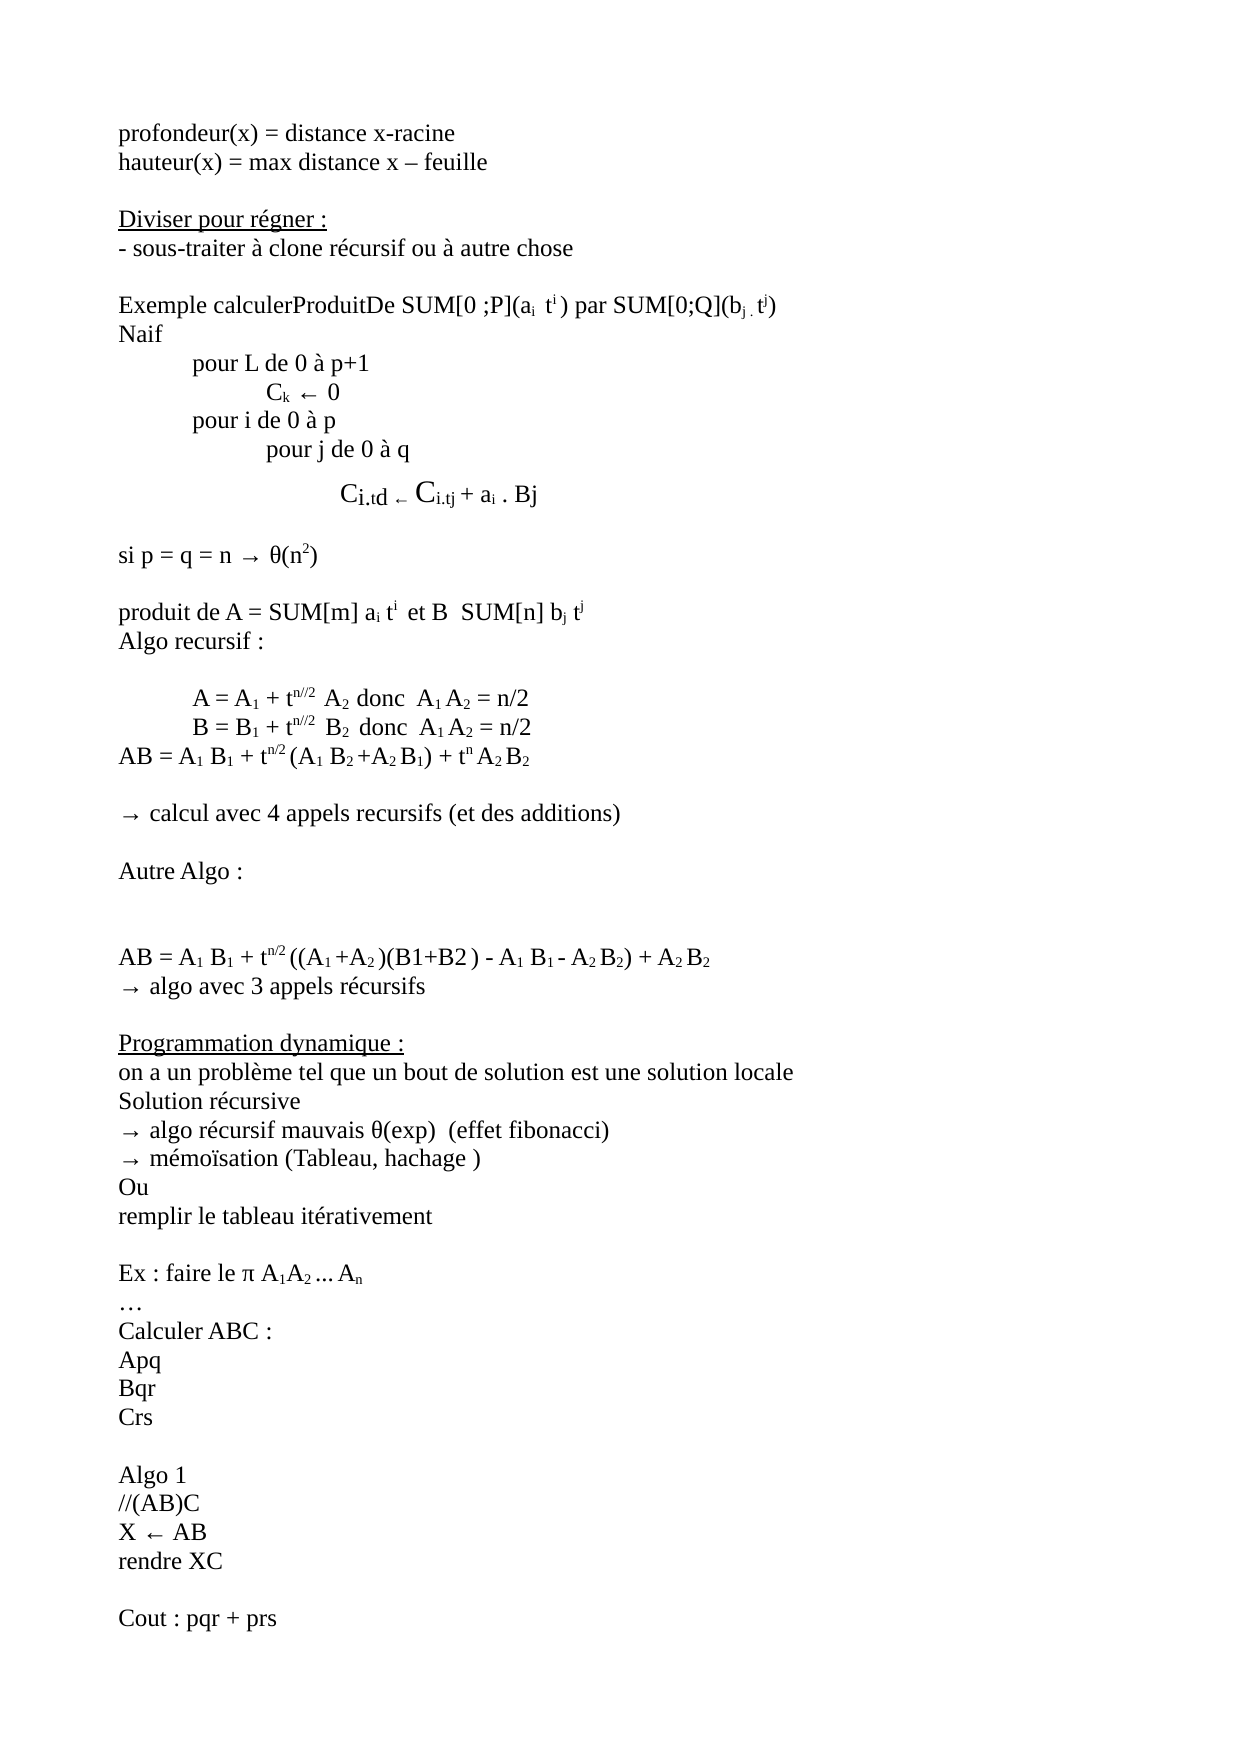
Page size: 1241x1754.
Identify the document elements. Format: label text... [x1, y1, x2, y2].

text pour j de 0 à q [118, 434, 1122, 463]
text remplir le tableau itérativement [118, 1201, 1122, 1230]
text Ci.td ← Ci.tj + ai . Bj [118, 463, 1122, 511]
text Solution récursive [118, 1086, 1122, 1115]
text A = A1 + tn//2 A2 donc A1 A2 = n/2 [118, 683, 1122, 712]
text hauteur(x) = max distance x – feuille [118, 147, 1122, 176]
text Ou [118, 1172, 1122, 1201]
text Autre Algo : [118, 856, 1122, 885]
text Cout : pqr + prs [118, 1603, 1122, 1632]
text pour L de 0 à p+1 [118, 348, 1122, 377]
text rendre XC [118, 1546, 1122, 1575]
text - sous-traiter à clone récursif ou à autre chose [118, 233, 1122, 262]
text Ex : faire le π A1A2 ... An [118, 1258, 1122, 1287]
text Diviser pour régner : [118, 204, 1122, 233]
text profondeur(x) = distance x-racine [118, 118, 1122, 147]
text → calcul avec 4 appels recursifs (et des additions) [118, 798, 1122, 827]
text X ← AB [118, 1517, 1122, 1546]
text Algo recursif : [118, 626, 1122, 655]
text on a un problème tel que un bout de solution est une solution locale [118, 1057, 1122, 1086]
text si p = q = n → θ(n2) [118, 540, 1122, 568]
text Naif [118, 319, 1122, 348]
text Algo 1 [118, 1460, 1122, 1488]
text → algo récursif mauvais θ(exp) (effet fibonacci) [118, 1115, 1122, 1143]
text → algo avec 3 appels récursifs [118, 971, 1122, 1000]
text AB = A1 B1 + tn/2 (A1 B2 +A2 B1) + tn A2 B2 [118, 741, 1122, 770]
text Apq [118, 1345, 1122, 1373]
text //(AB)C [118, 1488, 1122, 1517]
text Programmation dynamique : [118, 1028, 1122, 1057]
text pour i de 0 à p [118, 406, 1122, 434]
text Exemple calculerProduitDe SUM[0 ;P](ai ti ) par SUM[0;Q](bj . tj) [118, 291, 1122, 319]
text Calculer ABC : [118, 1316, 1122, 1345]
text … [118, 1287, 1122, 1316]
text Ck ← 0 [118, 377, 1122, 406]
text Bqr [118, 1373, 1122, 1402]
text Crs [118, 1402, 1122, 1431]
text produit de A = SUM[m] ai ti et B SUM[n] bj tj [118, 597, 1122, 626]
text AB = A1 B1 + tn/2 ((A1 +A2 )(B1+B2 ) - A1 B1 - A2 B2) + A2 B2 [118, 942, 1122, 971]
text → mémoïsation (Tableau, hachage ) [118, 1143, 1122, 1172]
text B = B1 + tn//2 B2 donc A1 A2 = n/2 [118, 712, 1122, 741]
